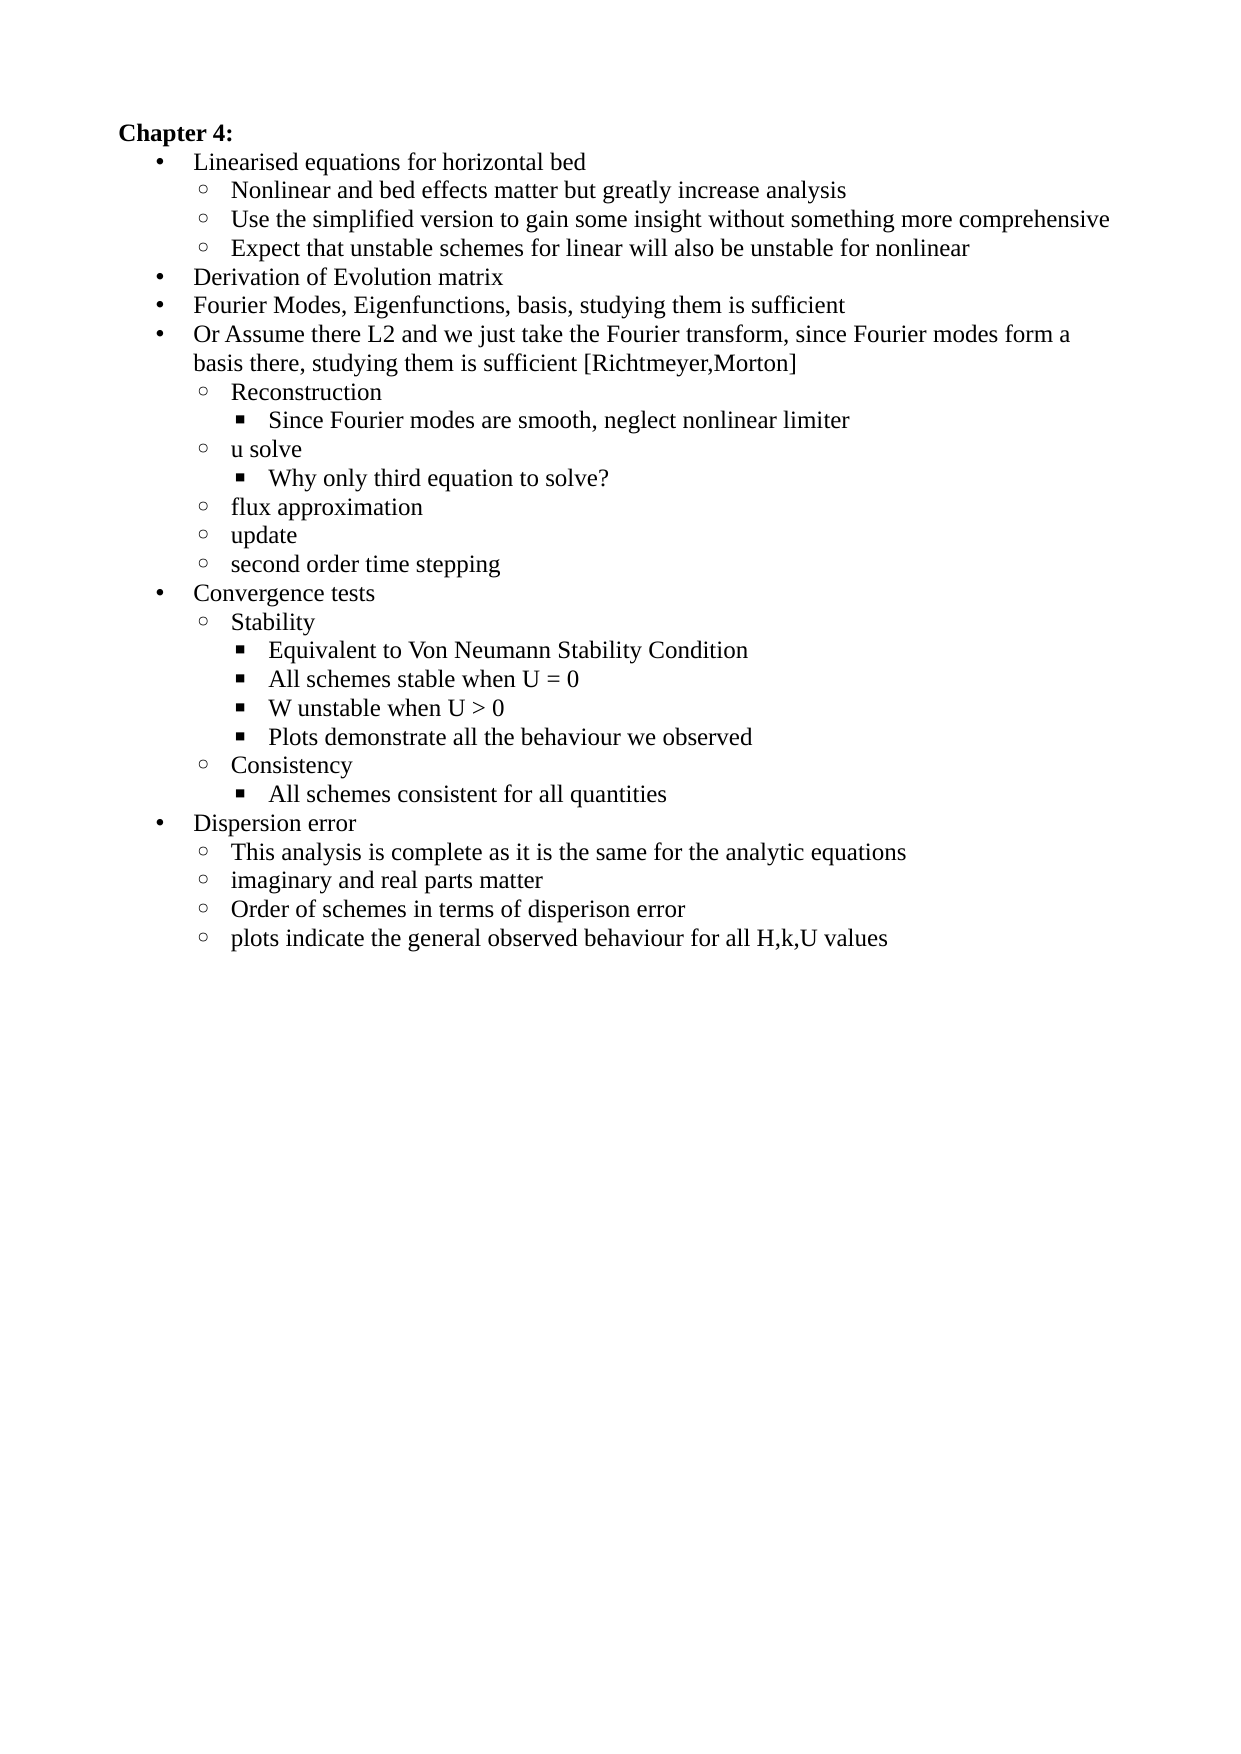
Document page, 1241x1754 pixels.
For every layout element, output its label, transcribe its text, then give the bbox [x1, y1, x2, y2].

list Reconstruction [193, 377, 1122, 406]
list Order of schemes in terms of disperison error [193, 894, 1122, 923]
list Expect that unstable schemes for linear will also be unstable for nonlinear [193, 233, 1122, 262]
text Chapter 4: [118, 118, 1122, 147]
list Convergence tests [156, 578, 1122, 607]
list Consistency [193, 751, 1122, 779]
list Since Fourier modes are smooth, neglect nonlinear limiter [231, 406, 1122, 434]
list Why only third equation to solve? [231, 463, 1122, 492]
list Linearised equations for horizontal bed [156, 147, 1122, 176]
list second order time stepping [193, 549, 1122, 578]
list update [193, 521, 1122, 549]
list Fourier Modes, Eigenfunctions, basis, studying them is sufficient [156, 291, 1122, 319]
list u solve [193, 434, 1122, 463]
list All schemes consistent for all quantities [231, 779, 1122, 808]
list Or Assume there L2 and we just take the Fourier transform, since Fourier modes form a basis there, studying them is sufficient [Richtmeyer,Morton] [156, 319, 1122, 377]
list Plots demonstrate all the behaviour we observed [231, 722, 1122, 751]
list Stability [193, 607, 1122, 636]
list All schemes stable when U = 0 [231, 664, 1122, 693]
list plots indicate the general observed behaviour for all H,k,U values [193, 923, 1122, 952]
list W unstable when U > 0 [231, 693, 1122, 722]
list Equivalent to Von Neumann Stability Condition [231, 636, 1122, 664]
list flux approximation [193, 492, 1122, 521]
list imaginary and real parts matter [193, 866, 1122, 894]
list Use the simplified version to gain some insight without something more comprehensive [193, 204, 1122, 233]
list Nonlinear and bed effects matter but greatly increase analysis [193, 176, 1122, 204]
list Dispersion error [156, 808, 1122, 837]
list Derivation of Evolution matrix [156, 262, 1122, 291]
list This analysis is complete as it is the same for the analytic equations [193, 837, 1122, 866]
